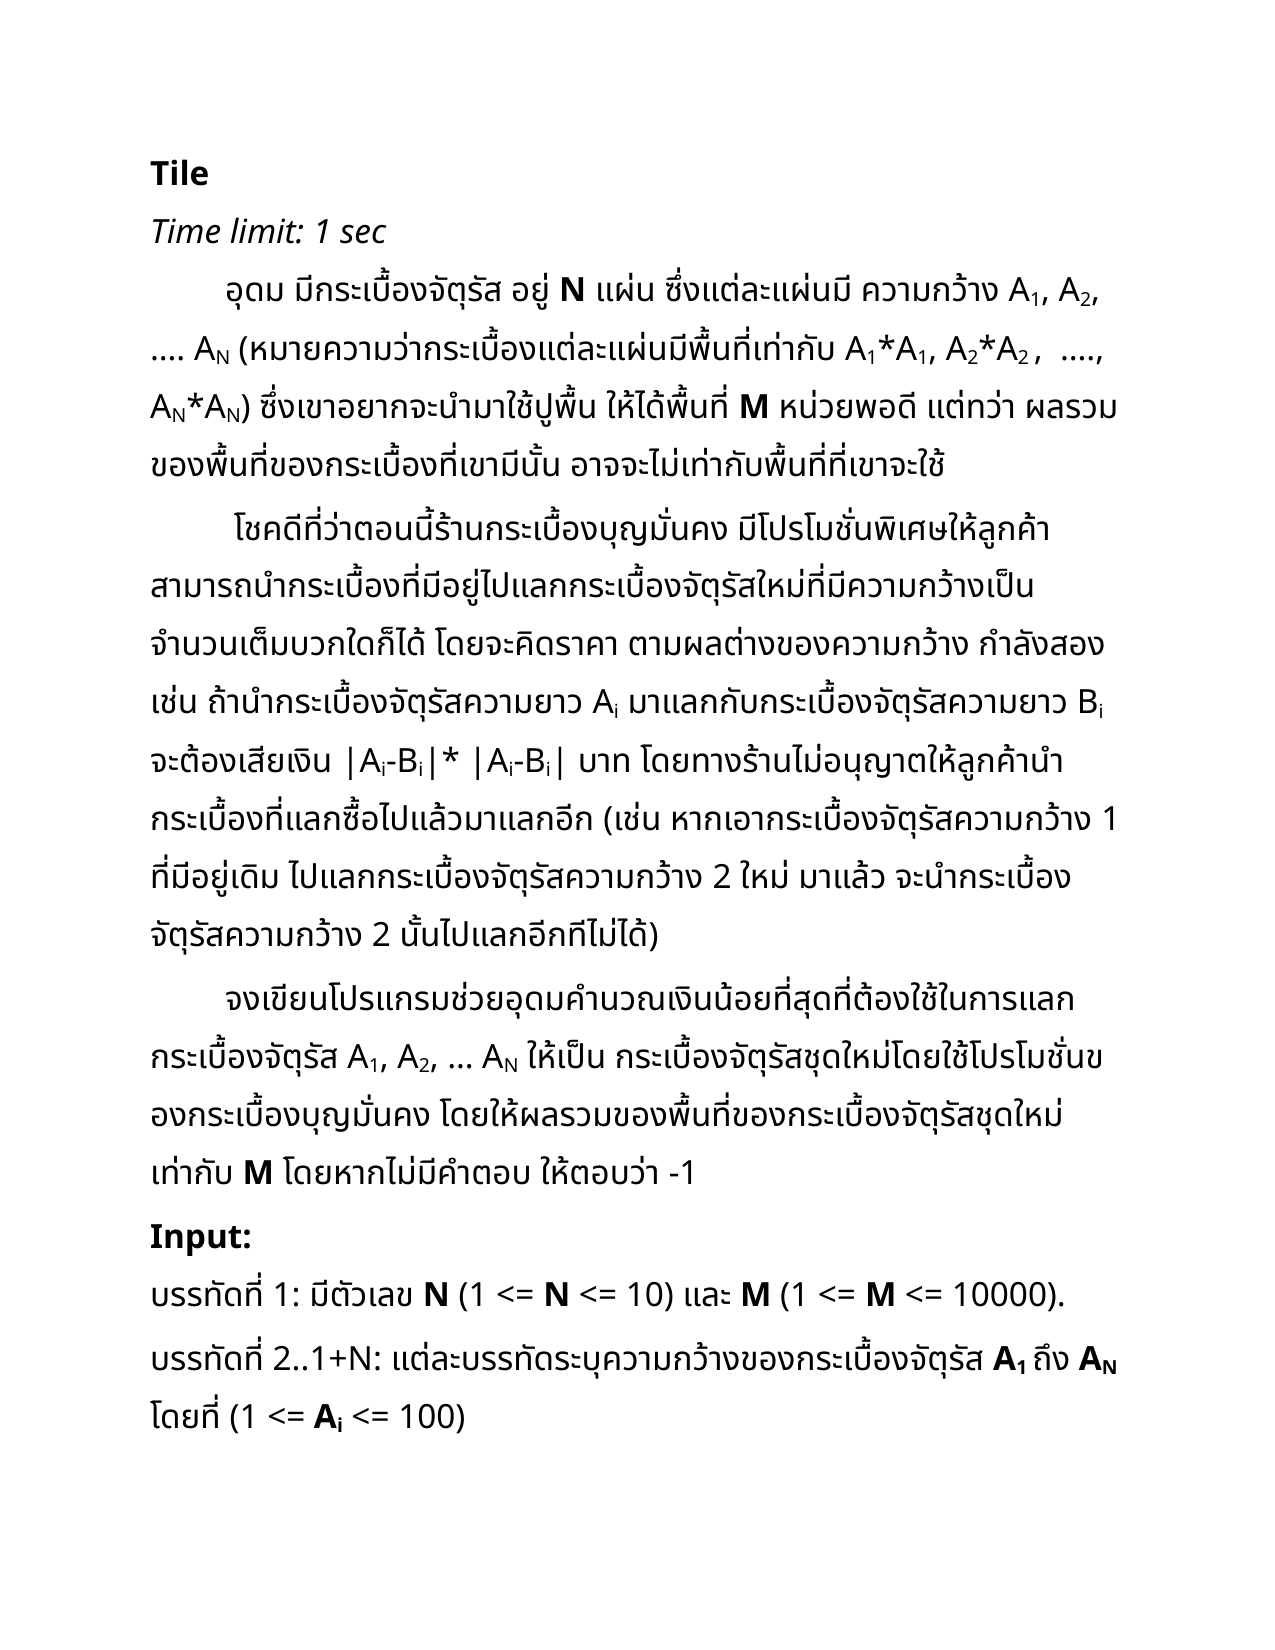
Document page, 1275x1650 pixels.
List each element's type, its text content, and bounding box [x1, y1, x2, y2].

text จงเขียนโปรแกรมช่วยอุดมคำนวณเงินน้อยที่สุดที่ต้องใช้ในการแลกกระเบื้องจัตุรัส A1, A2, … AN ให้เป็น กระเบื้องจัตุรัสชุดใหม่โดยใช้โปรโมชั่นของกระเบื้องบุญมั่นคง โดยให้ผลรวมของพื้นที่ของกระเบื้องจัตุรัสชุดใหม่เท่ากับ M โดยหากไม่มีคำตอบ ให้ตอบว่า -1 [150, 975, 1125, 1199]
text บรรทัดที่ 2..1+N: แต่ละบรรทัดระบุความกว้างของกระเบื้องจัตุรัส A1 ถึง AN โดยที่ (1 <= Ai <= 100) [150, 1335, 1125, 1444]
text Input: [150, 1213, 1125, 1258]
text อุดม มีกระเบื้องจัตุรัส อยู่ N แผ่น ซึ่งแต่ละแผ่นมี ความกว้าง A1, A2, …. AN (หมายความว่ากระเบื้องแต่ละแผ่นมีพื้นที่เท่ากับ A1*A1, A2*A2 , …., AN*AN) ซึ่งเขาอยากจะนำมาใช้ปูพื้น ให้ได้พื้นที่ M หน่วยพอดี แต่ทว่า ผลรวมของพื้นที่ของกระเบื้องที่เขามีนั้น อาจจะไม่เท่ากับพื้นที่ที่เขาจะใช้ [150, 266, 1125, 491]
text บรรทัดที่ 1: มีตัวเลข N (1 <= N <= 10) และ M (1 <= M <= 10000). [150, 1271, 1125, 1322]
text โชคดีที่ว่าตอนนี้ร้านกระเบื้องบุญมั่นคง มีโปรโมชั่นพิเศษให้ลูกค้าสามารถนำกระเบื้องที่มีอยู่ไปแลกกระเบื้องจัตุรัสใหม่ที่มีความกว้างเป็นจำนวนเต็มบวกใดก็ได้ โดยจะคิดราคา ตามผลต่างของความกว้าง กำลังสอง เช่น ถ้านำกระเบื้องจัตุรัสความยาว Ai มาแลกกับกระเบื้องจัตุรัสความยาว Bi จะต้องเสียเงิน |Ai-Bi|* |Ai-Bi| บาท โดยทางร้านไม่อนุญาตให้ลูกค้านำกระเบื้องที่แลกซื้อไปแล้วมาแลกอีก (เช่น หากเอากระเบื้องจัตุรัสความกว้าง 1 ที่มีอยู่เดิม ไปแลกกระเบื้องจัตุรัสความกว้าง 2 ใหม่ มาแล้ว จะนำกระเบื้องจัตุรัสความกว้าง 2 นั้นไปแลกอีกทีไม่ได้) [150, 504, 1125, 961]
text Time limit: 1 sec [150, 208, 1125, 253]
text Tile [150, 150, 1125, 195]
